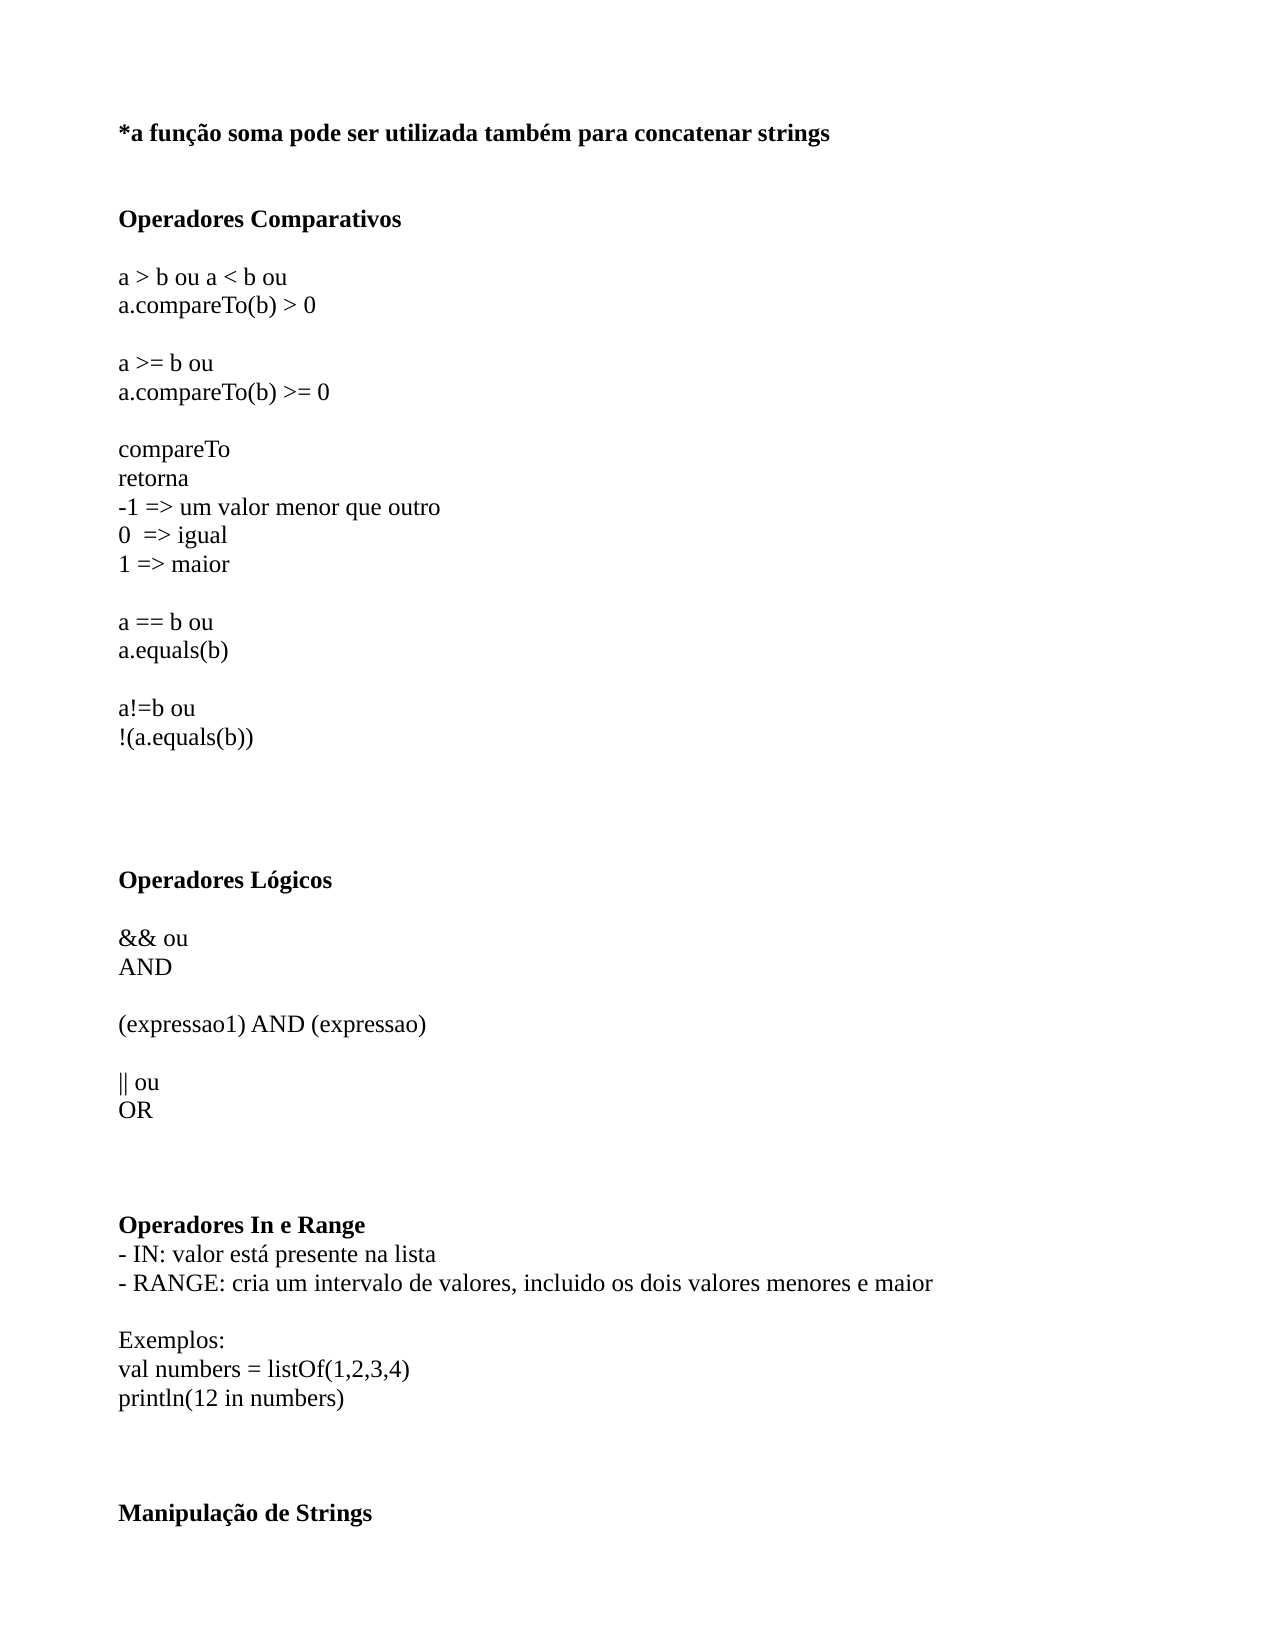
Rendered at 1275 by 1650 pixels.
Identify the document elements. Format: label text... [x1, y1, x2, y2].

text a.compareTo(b) > 0 [118, 291, 1157, 319]
text a.equals(b) [118, 636, 1157, 664]
text -1 => um valor menor que outro [118, 492, 1157, 521]
text Exemplos: [118, 1326, 1157, 1354]
text *a função soma pode ser utilizada também para concatenar strings [118, 118, 1157, 147]
text a.compareTo(b) >= 0 [118, 377, 1157, 406]
text 0 => igual [118, 521, 1157, 549]
text a == b ou [118, 607, 1157, 636]
text 1 => maior [118, 549, 1157, 578]
text println(12 in numbers) [118, 1383, 1157, 1412]
text - RANGE: cria um intervalo de valores, incluido os dois valores menores e maior [118, 1268, 1157, 1297]
text AND [118, 952, 1157, 981]
text Operadores Lógicos [118, 866, 1157, 894]
text OR [118, 1096, 1157, 1124]
text val numbers = listOf(1,2,3,4) [118, 1354, 1157, 1383]
text a > b ou a < b ou [118, 262, 1157, 291]
text a >= b ou [118, 348, 1157, 377]
text || ou [118, 1067, 1157, 1096]
text && ou [118, 923, 1157, 952]
text retorna [118, 463, 1157, 492]
text Manipulação de Strings [118, 1498, 1157, 1527]
text - IN: valor está presente na lista [118, 1239, 1157, 1268]
text Operadores In e Range [118, 1211, 1157, 1239]
text Operadores Comparativos [118, 204, 1157, 233]
text !(a.equals(b)) [118, 722, 1157, 751]
text compareTo [118, 434, 1157, 463]
text a!=b ou [118, 693, 1157, 722]
text (expressao1) AND (expressao) [118, 1009, 1157, 1038]
